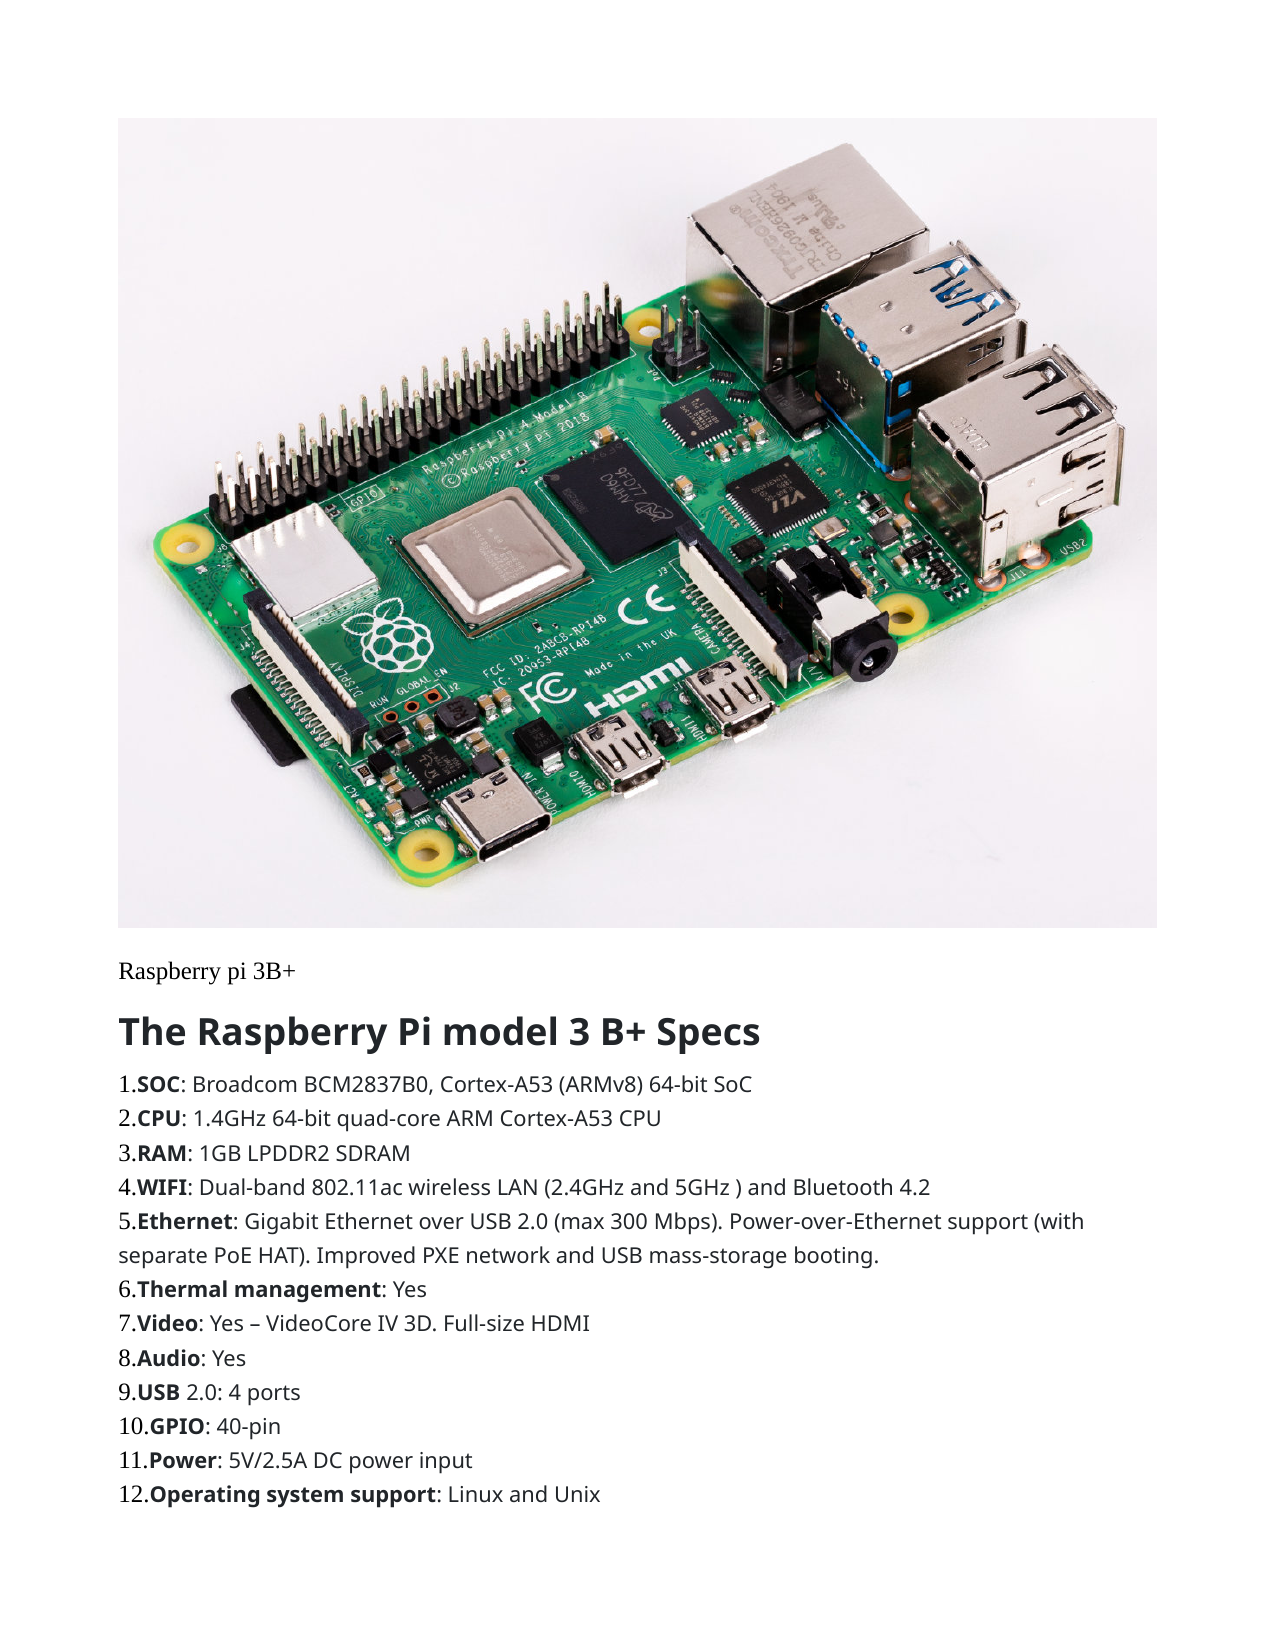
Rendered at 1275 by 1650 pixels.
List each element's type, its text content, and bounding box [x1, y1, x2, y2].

subtitle The Raspberry Pi model 3 B+ Specs [118, 1006, 1157, 1057]
list Power: 5V/2.5A DC power input [118, 1445, 1157, 1475]
text Raspberry pi 3B+ [118, 956, 1157, 985]
picture [118, 118, 1157, 928]
list GPIO: 40-pin [118, 1411, 1157, 1441]
list USB 2.0: 4 ports [118, 1377, 1157, 1407]
list Audio: Yes [118, 1343, 1157, 1372]
list SOC: Broadcom BCM2837B0, Cortex-A53 (ARMv8) 64-bit SoC [118, 1069, 1157, 1099]
list Operating system support: Linux and Unix [118, 1479, 1157, 1509]
list Thermal management: Yes [118, 1274, 1157, 1304]
list Video: Yes – VideoCore IV 3D. Full-size HDMI [118, 1308, 1157, 1338]
list CPU: 1.4GHz 64-bit quad-core ARM Cortex-A53 CPU [118, 1103, 1157, 1133]
list WIFI: Dual-band 802.11ac wireless LAN (2.4GHz and 5GHz ) and Bluetooth 4.2 [118, 1172, 1157, 1202]
list RAM: 1GB LPDDR2 SDRAM [118, 1138, 1157, 1167]
list Ethernet: Gigabit Ethernet over USB 2.0 (max 300 Mbps). Power-over-Ethernet support (with separate PoE HAT). Improved PXE network and USB mass-storage booting. [118, 1206, 1157, 1270]
